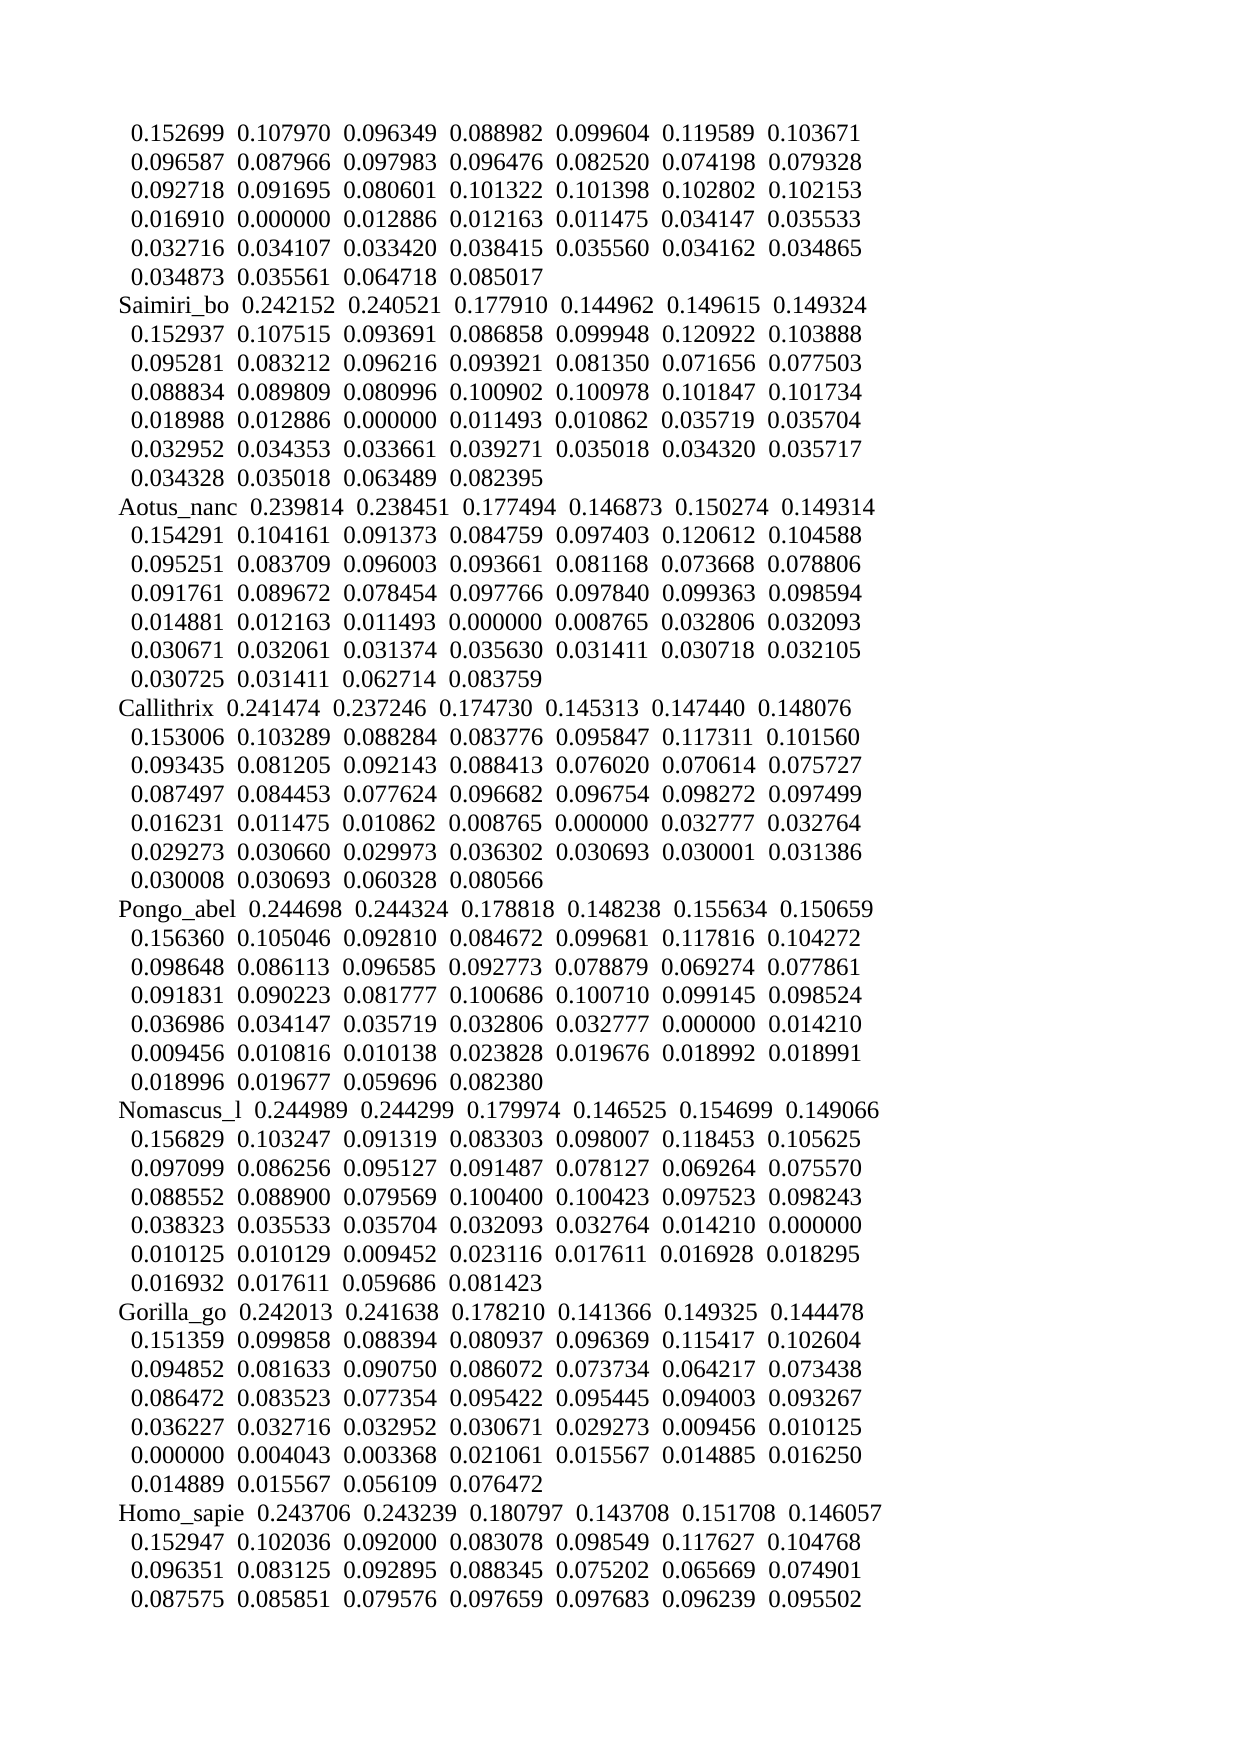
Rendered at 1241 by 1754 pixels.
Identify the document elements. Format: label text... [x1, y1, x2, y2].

text 0.036227 0.032716 0.032952 0.030671 0.029273 0.009456 0.010125 [118, 1412, 1122, 1441]
text 0.009456 0.010816 0.010138 0.023828 0.019676 0.018992 0.018991 [118, 1038, 1122, 1067]
text 0.098648 0.086113 0.096585 0.092773 0.078879 0.069274 0.077861 [118, 952, 1122, 981]
text 0.032716 0.034107 0.033420 0.038415 0.035560 0.034162 0.034865 [118, 233, 1122, 262]
text 0.034328 0.035018 0.063489 0.082395 [118, 463, 1122, 492]
text Saimiri_bo 0.242152 0.240521 0.177910 0.144962 0.149615 0.149324 [118, 291, 1122, 319]
text 0.014889 0.015567 0.056109 0.076472 [118, 1469, 1122, 1498]
text 0.032952 0.034353 0.033661 0.039271 0.035018 0.034320 0.035717 [118, 434, 1122, 463]
text 0.092718 0.091695 0.080601 0.101322 0.101398 0.102802 0.102153 [118, 176, 1122, 204]
text 0.096351 0.083125 0.092895 0.088345 0.075202 0.065669 0.074901 [118, 1556, 1122, 1584]
text 0.014881 0.012163 0.011493 0.000000 0.008765 0.032806 0.032093 [118, 607, 1122, 636]
text 0.030725 0.031411 0.062714 0.083759 [118, 664, 1122, 693]
text 0.000000 0.004043 0.003368 0.021061 0.015567 0.014885 0.016250 [118, 1441, 1122, 1469]
text 0.010125 0.010129 0.009452 0.023116 0.017611 0.016928 0.018295 [118, 1239, 1122, 1268]
text 0.153006 0.103289 0.088284 0.083776 0.095847 0.117311 0.101560 [118, 722, 1122, 751]
text 0.016910 0.000000 0.012886 0.012163 0.011475 0.034147 0.035533 [118, 204, 1122, 233]
text 0.156360 0.105046 0.092810 0.084672 0.099681 0.117816 0.104272 [118, 923, 1122, 952]
text Nomascus_l 0.244989 0.244299 0.179974 0.146525 0.154699 0.149066 [118, 1096, 1122, 1124]
text 0.091761 0.089672 0.078454 0.097766 0.097840 0.099363 0.098594 [118, 578, 1122, 607]
text 0.087497 0.084453 0.077624 0.096682 0.096754 0.098272 0.097499 [118, 779, 1122, 808]
text 0.086472 0.083523 0.077354 0.095422 0.095445 0.094003 0.093267 [118, 1383, 1122, 1412]
text 0.151359 0.099858 0.088394 0.080937 0.096369 0.115417 0.102604 [118, 1326, 1122, 1354]
text 0.096587 0.087966 0.097983 0.096476 0.082520 0.074198 0.079328 [118, 147, 1122, 176]
text 0.018988 0.012886 0.000000 0.011493 0.010862 0.035719 0.035704 [118, 406, 1122, 434]
text 0.152937 0.107515 0.093691 0.086858 0.099948 0.120922 0.103888 [118, 319, 1122, 348]
text Aotus_nanc 0.239814 0.238451 0.177494 0.146873 0.150274 0.149314 [118, 492, 1122, 521]
text 0.094852 0.081633 0.090750 0.086072 0.073734 0.064217 0.073438 [118, 1354, 1122, 1383]
text Gorilla_go 0.242013 0.241638 0.178210 0.141366 0.149325 0.144478 [118, 1297, 1122, 1326]
text 0.091831 0.090223 0.081777 0.100686 0.100710 0.099145 0.098524 [118, 981, 1122, 1009]
text 0.095281 0.083212 0.096216 0.093921 0.081350 0.071656 0.077503 [118, 348, 1122, 377]
text 0.152947 0.102036 0.092000 0.083078 0.098549 0.117627 0.104768 [118, 1527, 1122, 1556]
text 0.034873 0.035561 0.064718 0.085017 [118, 262, 1122, 291]
text 0.088834 0.089809 0.080996 0.100902 0.100978 0.101847 0.101734 [118, 377, 1122, 406]
text 0.030008 0.030693 0.060328 0.080566 [118, 866, 1122, 894]
text 0.095251 0.083709 0.096003 0.093661 0.081168 0.073668 0.078806 [118, 549, 1122, 578]
text 0.152699 0.107970 0.096349 0.088982 0.099604 0.119589 0.103671 [118, 118, 1122, 147]
text 0.016231 0.011475 0.010862 0.008765 0.000000 0.032777 0.032764 [118, 808, 1122, 837]
text 0.156829 0.103247 0.091319 0.083303 0.098007 0.118453 0.105625 [118, 1124, 1122, 1153]
text Pongo_abel 0.244698 0.244324 0.178818 0.148238 0.155634 0.150659 [118, 894, 1122, 923]
text Homo_sapie 0.243706 0.243239 0.180797 0.143708 0.151708 0.146057 [118, 1498, 1122, 1527]
text 0.093435 0.081205 0.092143 0.088413 0.076020 0.070614 0.075727 [118, 751, 1122, 779]
text 0.016932 0.017611 0.059686 0.081423 [118, 1268, 1122, 1297]
text 0.154291 0.104161 0.091373 0.084759 0.097403 0.120612 0.104588 [118, 521, 1122, 549]
text 0.029273 0.030660 0.029973 0.036302 0.030693 0.030001 0.031386 [118, 837, 1122, 866]
text 0.038323 0.035533 0.035704 0.032093 0.032764 0.014210 0.000000 [118, 1211, 1122, 1239]
text 0.087575 0.085851 0.079576 0.097659 0.097683 0.096239 0.095502 [118, 1584, 1122, 1613]
text 0.030671 0.032061 0.031374 0.035630 0.031411 0.030718 0.032105 [118, 636, 1122, 664]
text Callithrix 0.241474 0.237246 0.174730 0.145313 0.147440 0.148076 [118, 693, 1122, 722]
text 0.088552 0.088900 0.079569 0.100400 0.100423 0.097523 0.098243 [118, 1182, 1122, 1211]
text 0.097099 0.086256 0.095127 0.091487 0.078127 0.069264 0.075570 [118, 1153, 1122, 1182]
text 0.036986 0.034147 0.035719 0.032806 0.032777 0.000000 0.014210 [118, 1009, 1122, 1038]
text 0.018996 0.019677 0.059696 0.082380 [118, 1067, 1122, 1096]
